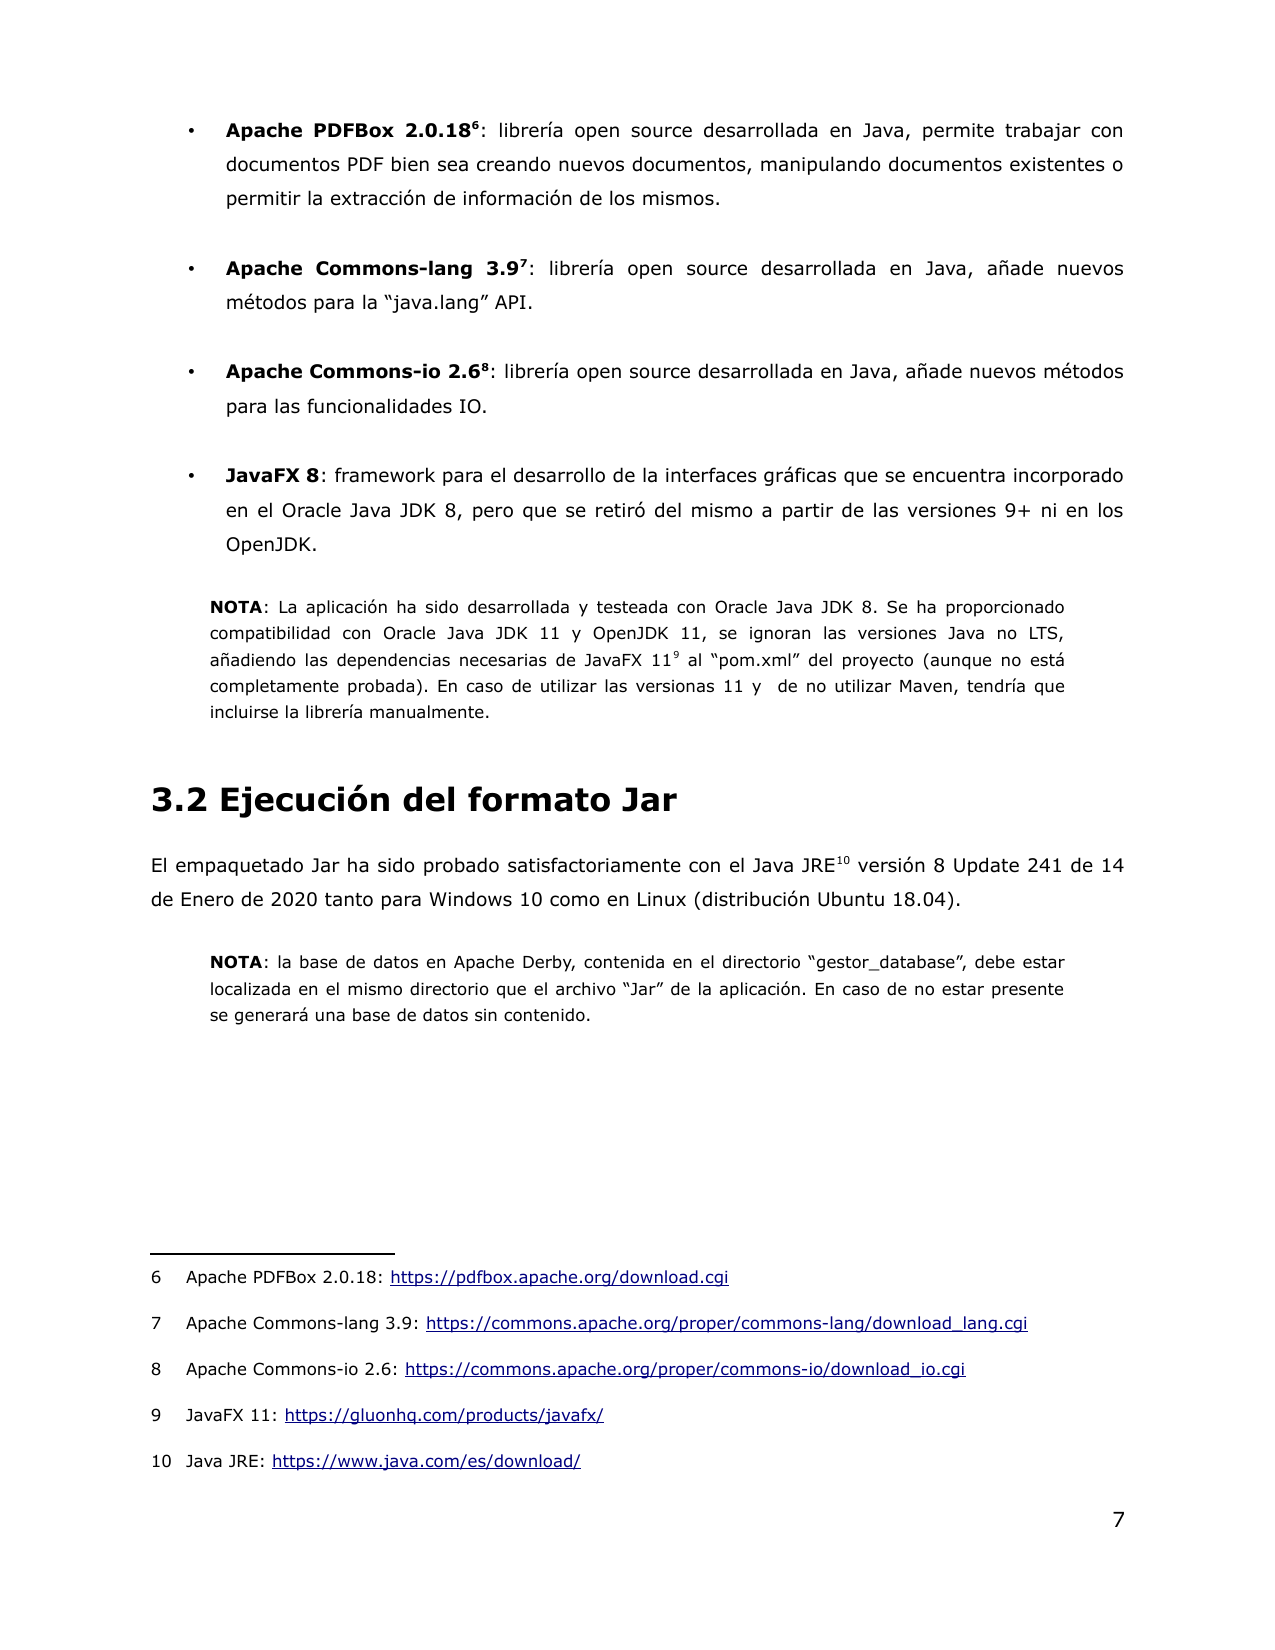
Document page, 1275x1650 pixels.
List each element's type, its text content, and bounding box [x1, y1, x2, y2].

text Java JRE: https://www.java.com/es/download/ [151, 1450, 1125, 1471]
list Apache Commons-io 2.6: https://commons.apache.org/proper/commons-io/download_io.cgi [151, 1359, 1125, 1379]
text El empaquetado Jar ha sido probado satisfactoriamente con el Java JRE versión 8 Update 241 de 14 de Enero de 2020 tanto para Windows 10 como en Linux (distribución Ubuntu 18.04). [151, 853, 1125, 911]
text NOTA: la base de datos en Apache Derby, contenida en el directorio “gestor_database”, debe estar localizada en el mismo directorio que el archivo “Jar” de la aplicación. En caso de no estar presente se generará una base de datos sin contenido. [209, 952, 1066, 1025]
list JavaFX 8: framework para el desarrollo de la interfaces gráficas que se encuentra incorporado en el Oracle Java JDK 8, pero que se retiró del mismo a partir de las versiones 9+ ni en los OpenJDK. [188, 464, 1125, 555]
text JavaFX 11: https://gluonhq.com/products/javafx/ [151, 1404, 1125, 1425]
list Apache Commons-lang 3.9: https://commons.apache.org/proper/commons-lang/download_lang.cgi [151, 1313, 1125, 1333]
list Apache PDFBox 2.0.18: librería open source desarrollada en Java, permite trabajar con documentos PDF bien sea creando nuevos documentos, manipulando documentos existentes o permitir la extracción de información de los mismos. [188, 118, 1125, 209]
subtitle Ejecución del formato Jar [151, 779, 1125, 818]
list Apache PDFBox 2.0.18: https://pdfbox.apache.org/download.cgi [151, 1267, 1125, 1287]
list Apache Commons-io 2.6: librería open source desarrollada en Java, añade nuevos métodos para las funcionalidades IO. [188, 360, 1125, 417]
list Apache Commons-lang 3.9: librería open source desarrollada en Java, añade nuevos métodos para la “java.lang” API. [188, 256, 1125, 313]
text NOTA: La aplicación ha sido desarrollada y testeada con Oracle Java JDK 8. Se ha proporcionado compatibilidad con Oracle Java JDK 11 y OpenJDK 11, se ignoran las versiones Java no LTS, añadiendo las dependencias necesarias de JavaFX 11 al “pom.xml” del proyecto (aunque no está completamente probada). En caso de utilizar las versionas 11 y de no utilizar Maven, tendría que incluirse la librería manualmente. [209, 597, 1066, 722]
